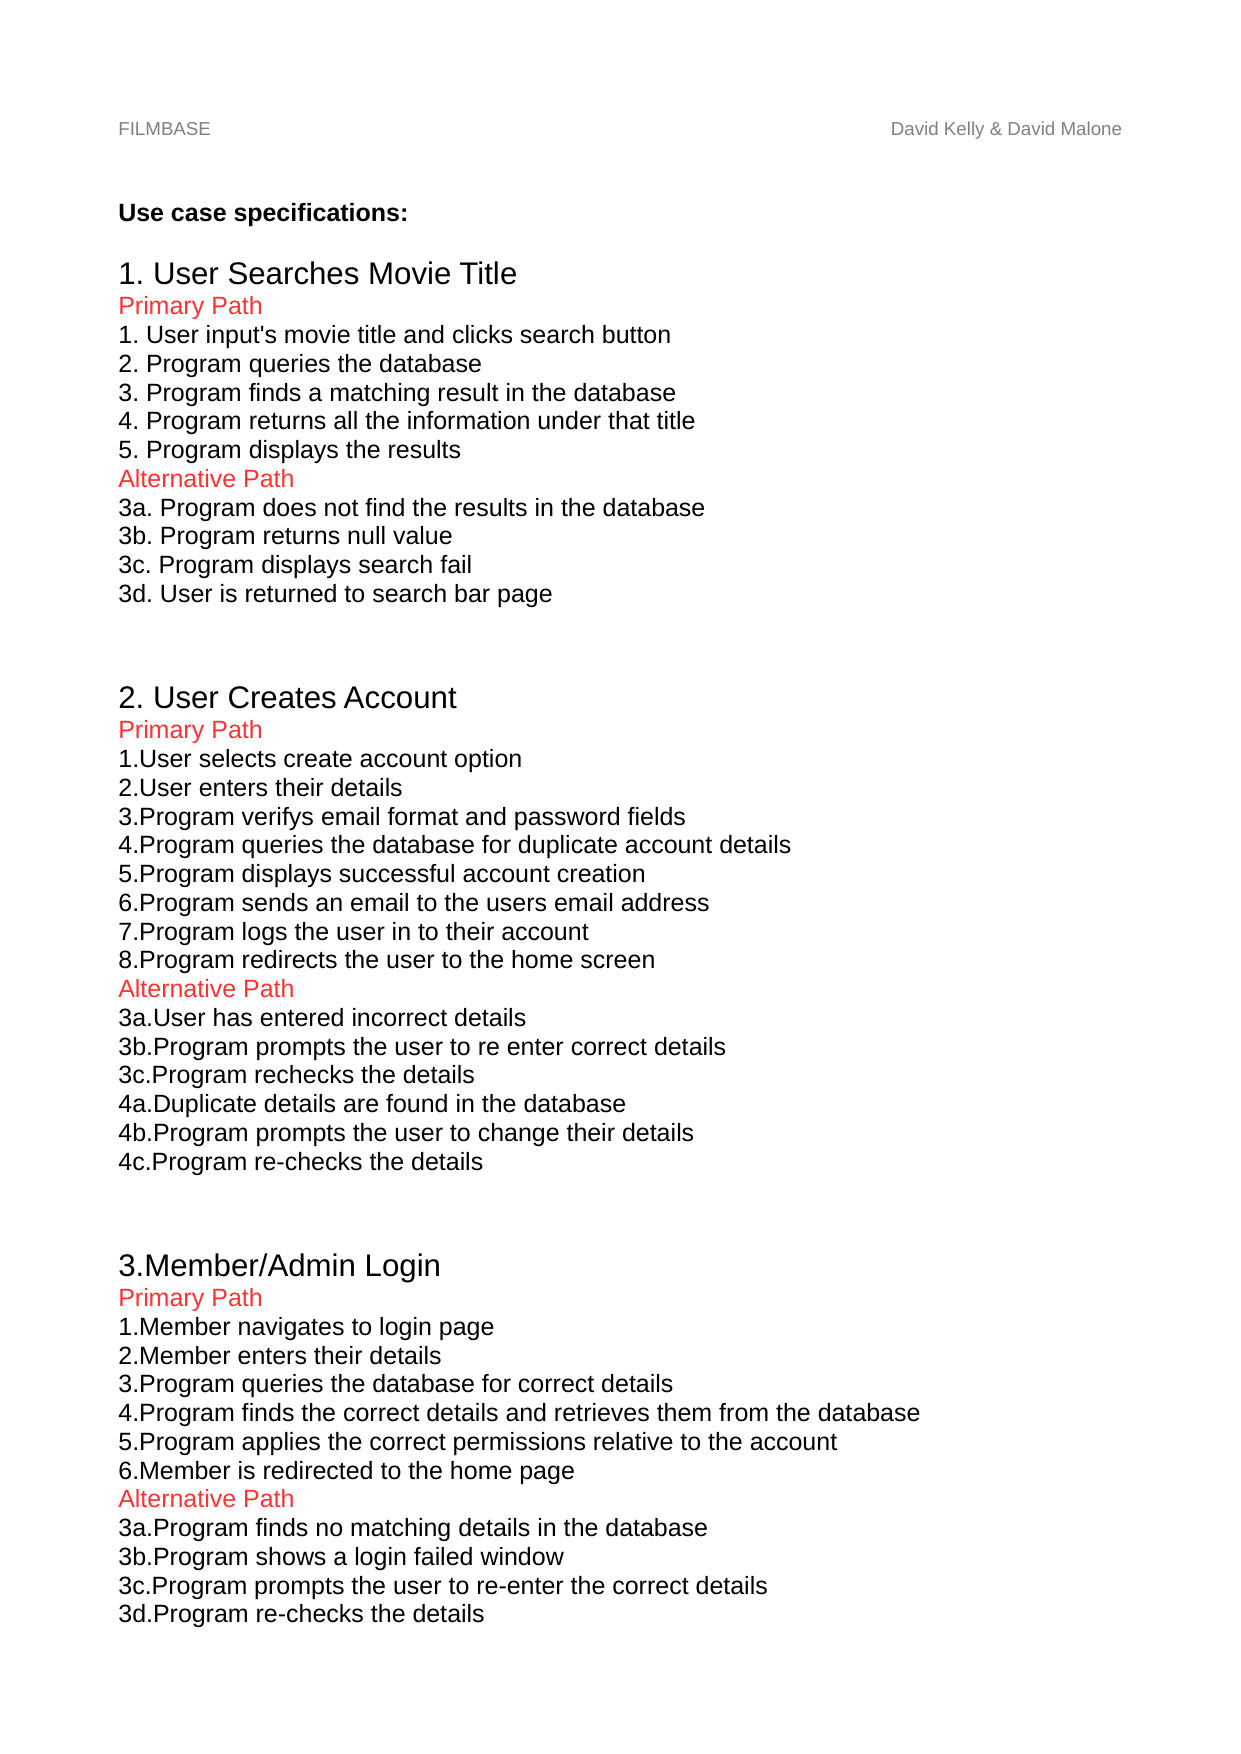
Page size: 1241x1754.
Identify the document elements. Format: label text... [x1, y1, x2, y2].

text 4c.Program re-checks the details [118, 1147, 1122, 1175]
text 2.Member enters their details [118, 1341, 1122, 1369]
text 3b.Program prompts the user to re enter correct details [118, 1032, 1122, 1060]
text 3d. User is returned to search bar page [118, 579, 1122, 608]
text 6.Member is redirected to the home page [118, 1456, 1122, 1484]
text Primary Path [118, 715, 1122, 744]
text 5.Program displays successful account creation [118, 859, 1122, 888]
text 1. User input's movie title and clicks search button [118, 320, 1122, 349]
text Use case specifications: [118, 198, 1122, 227]
text 1. User Searches Movie Title [118, 255, 1122, 291]
text 3a.User has entered incorrect details [118, 1003, 1122, 1032]
text 3b.Program shows a login failed window [118, 1542, 1122, 1571]
text 4. Program returns all the information under that title [118, 406, 1122, 435]
text 2. User Creates Account [118, 679, 1122, 715]
text 5. Program displays the results [118, 435, 1122, 464]
text 4.Program queries the database for duplicate account details [118, 830, 1122, 859]
text Alternative Path [118, 974, 1122, 1003]
text Primary Path [118, 291, 1122, 320]
text 3d.Program re-checks the details [118, 1599, 1122, 1628]
text Alternative Path [118, 464, 1122, 493]
text Primary Path [118, 1283, 1122, 1312]
text 3a. Program does not find the results in the database [118, 493, 1122, 521]
text 3.Member/Admin Login [118, 1247, 1122, 1283]
text 7.Program logs the user in to their account [118, 917, 1122, 945]
text 2. Program queries the database [118, 349, 1122, 378]
text 6.Program sends an email to the users email address [118, 888, 1122, 917]
text 1.User selects create account option [118, 744, 1122, 773]
text 4b.Program prompts the user to change their details [118, 1118, 1122, 1147]
text 3c.Program prompts the user to re-enter the correct details [118, 1571, 1122, 1599]
text 1.Member navigates to login page [118, 1312, 1122, 1341]
text 3. Program finds a matching result in the database [118, 378, 1122, 406]
text 2.User enters their details [118, 773, 1122, 802]
text 3c.Program rechecks the details [118, 1060, 1122, 1089]
text 3c. Program displays search fail [118, 550, 1122, 579]
text Alternative Path [118, 1484, 1122, 1513]
text 3.Program queries the database for correct details [118, 1369, 1122, 1398]
text 3.Program verifys email format and password fields [118, 802, 1122, 830]
text 3a.Program finds no matching details in the database [118, 1513, 1122, 1542]
text 5.Program applies the correct permissions relative to the account [118, 1427, 1122, 1456]
text 4a.Duplicate details are found in the database [118, 1089, 1122, 1118]
text 4.Program finds the correct details and retrieves them from the database [118, 1398, 1122, 1427]
text 8.Program redirects the user to the home screen [118, 945, 1122, 974]
text 3b. Program returns null value [118, 521, 1122, 550]
